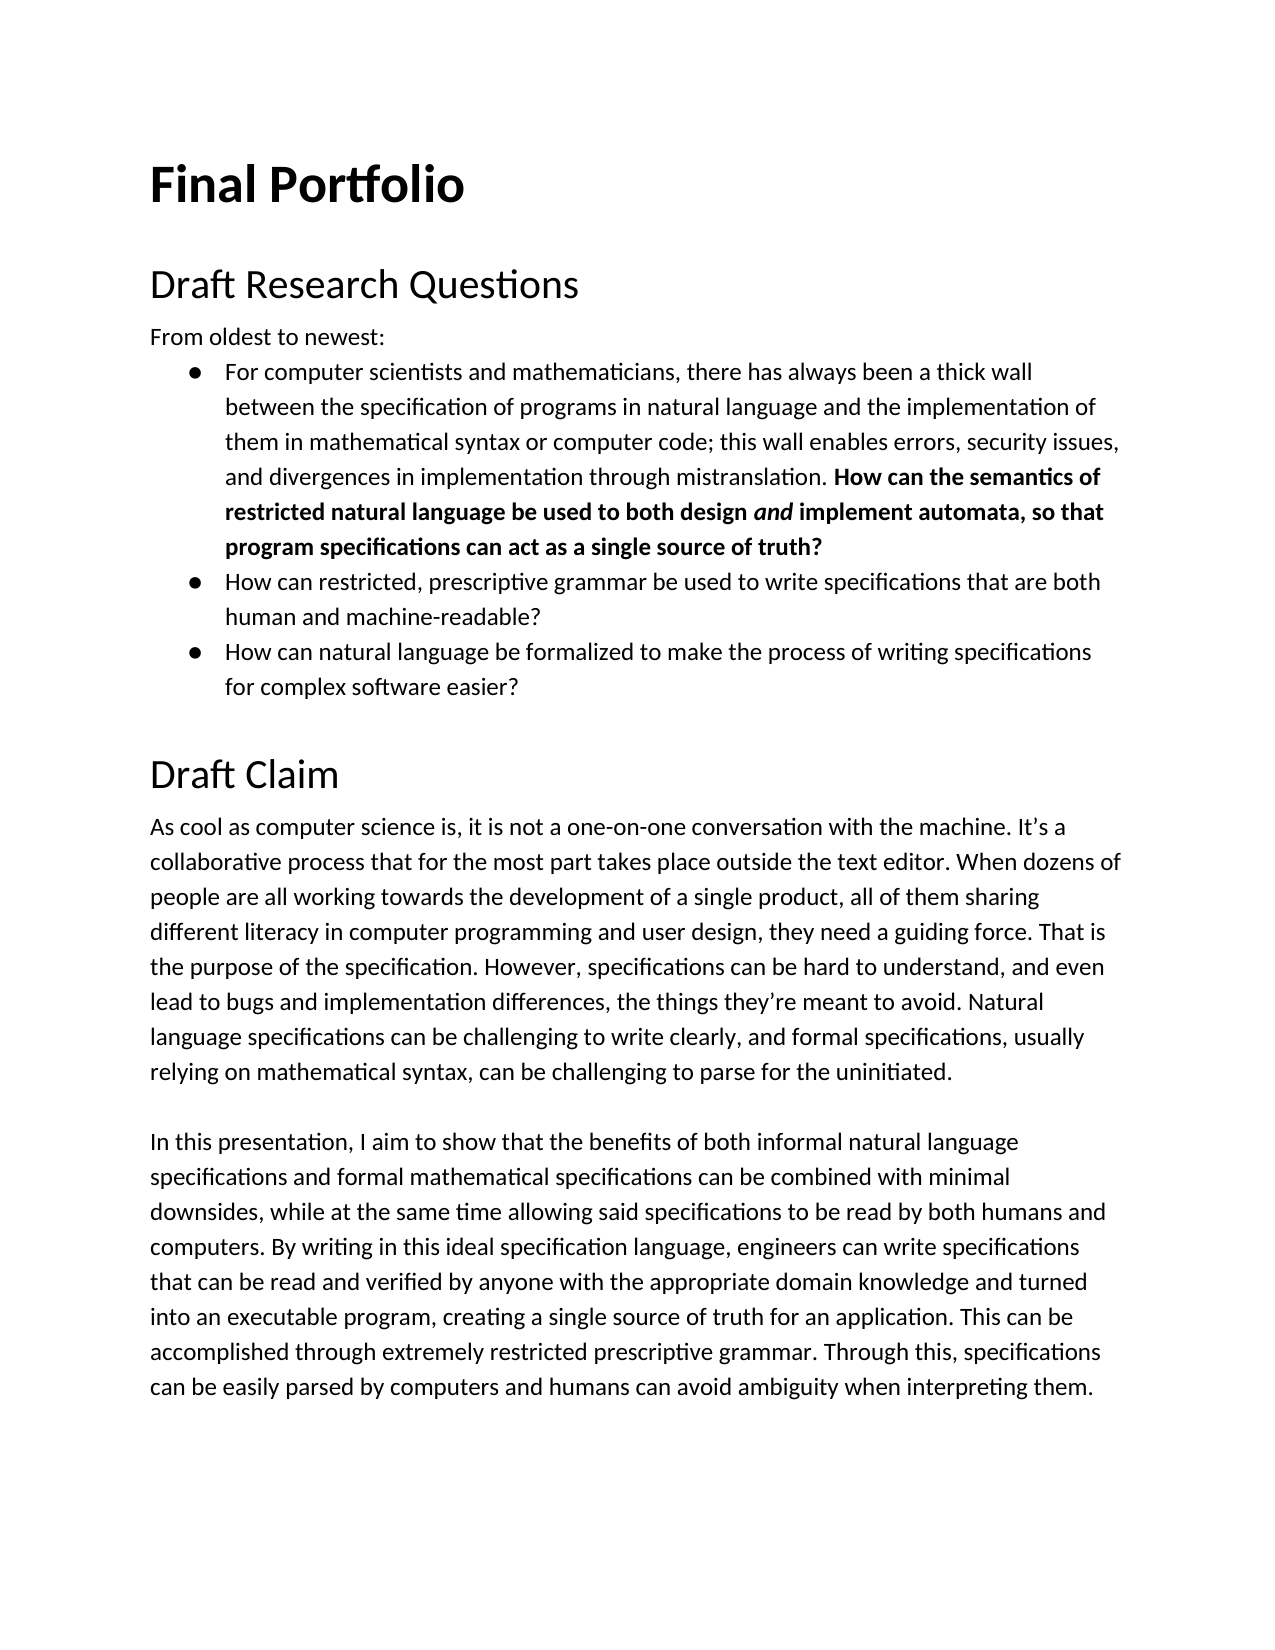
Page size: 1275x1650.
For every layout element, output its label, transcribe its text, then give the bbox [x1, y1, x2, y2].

list How can restricted, prescriptive grammar be used to write specifications that are both human and machine-readable? [187, 566, 1125, 632]
text In this presentation, I aim to show that the benefits of both informal natural language specifications and formal mathematical specifications can be combined with minimal downsides, while at the same time allowing said specifications to be read by both humans and computers. By writing in this ideal specification language, engineers can write specifications that can be read and verified by anyone with the appropriate domain knowledge and turned into an executable program, creating a single source of truth for an application. This can be accomplished through extremely restricted prescriptive grammar. Through this, specifications can be easily parsed by computers and humans can avoid ambiguity when interpreting them. [150, 1126, 1125, 1402]
subtitle Draft Research Questions [150, 258, 1125, 309]
list For computer scientists and mathematicians, there has always been a thick wall between the specification of programs in natural language and the implementation of them in mathematical syntax or computer code; this wall enables errors, security issues, and divergences in implementation through mistranslation. How can the semantics of restricted natural language be used to both design and implement automata, so that program specifications can act as a single source of truth? [187, 356, 1125, 562]
list How can natural language be formalized to make the process of writing specifications for complex software easier? [187, 636, 1125, 702]
text As cool as computer science is, it is not a one-on-one conversation with the machine. It’s a collaborative process that for the most part takes place outside the text editor. When dozens of people are all working towards the development of a single product, all of them sharing different literacy in computer programming and user design, they need a guiding force. That is the purpose of the specification. However, specifications can be hard to understand, and even lead to bugs and implementation differences, the things they’re meant to avoid. Natural language specifications can be challenging to write clearly, and formal specifications, usually relying on mathematical syntax, can be challenging to parse for the uninitiated. [150, 811, 1125, 1087]
text From oldest to newest: [150, 321, 1125, 352]
subtitle Draft Claim [150, 748, 1125, 799]
title Final Portfolio [150, 150, 1125, 216]
